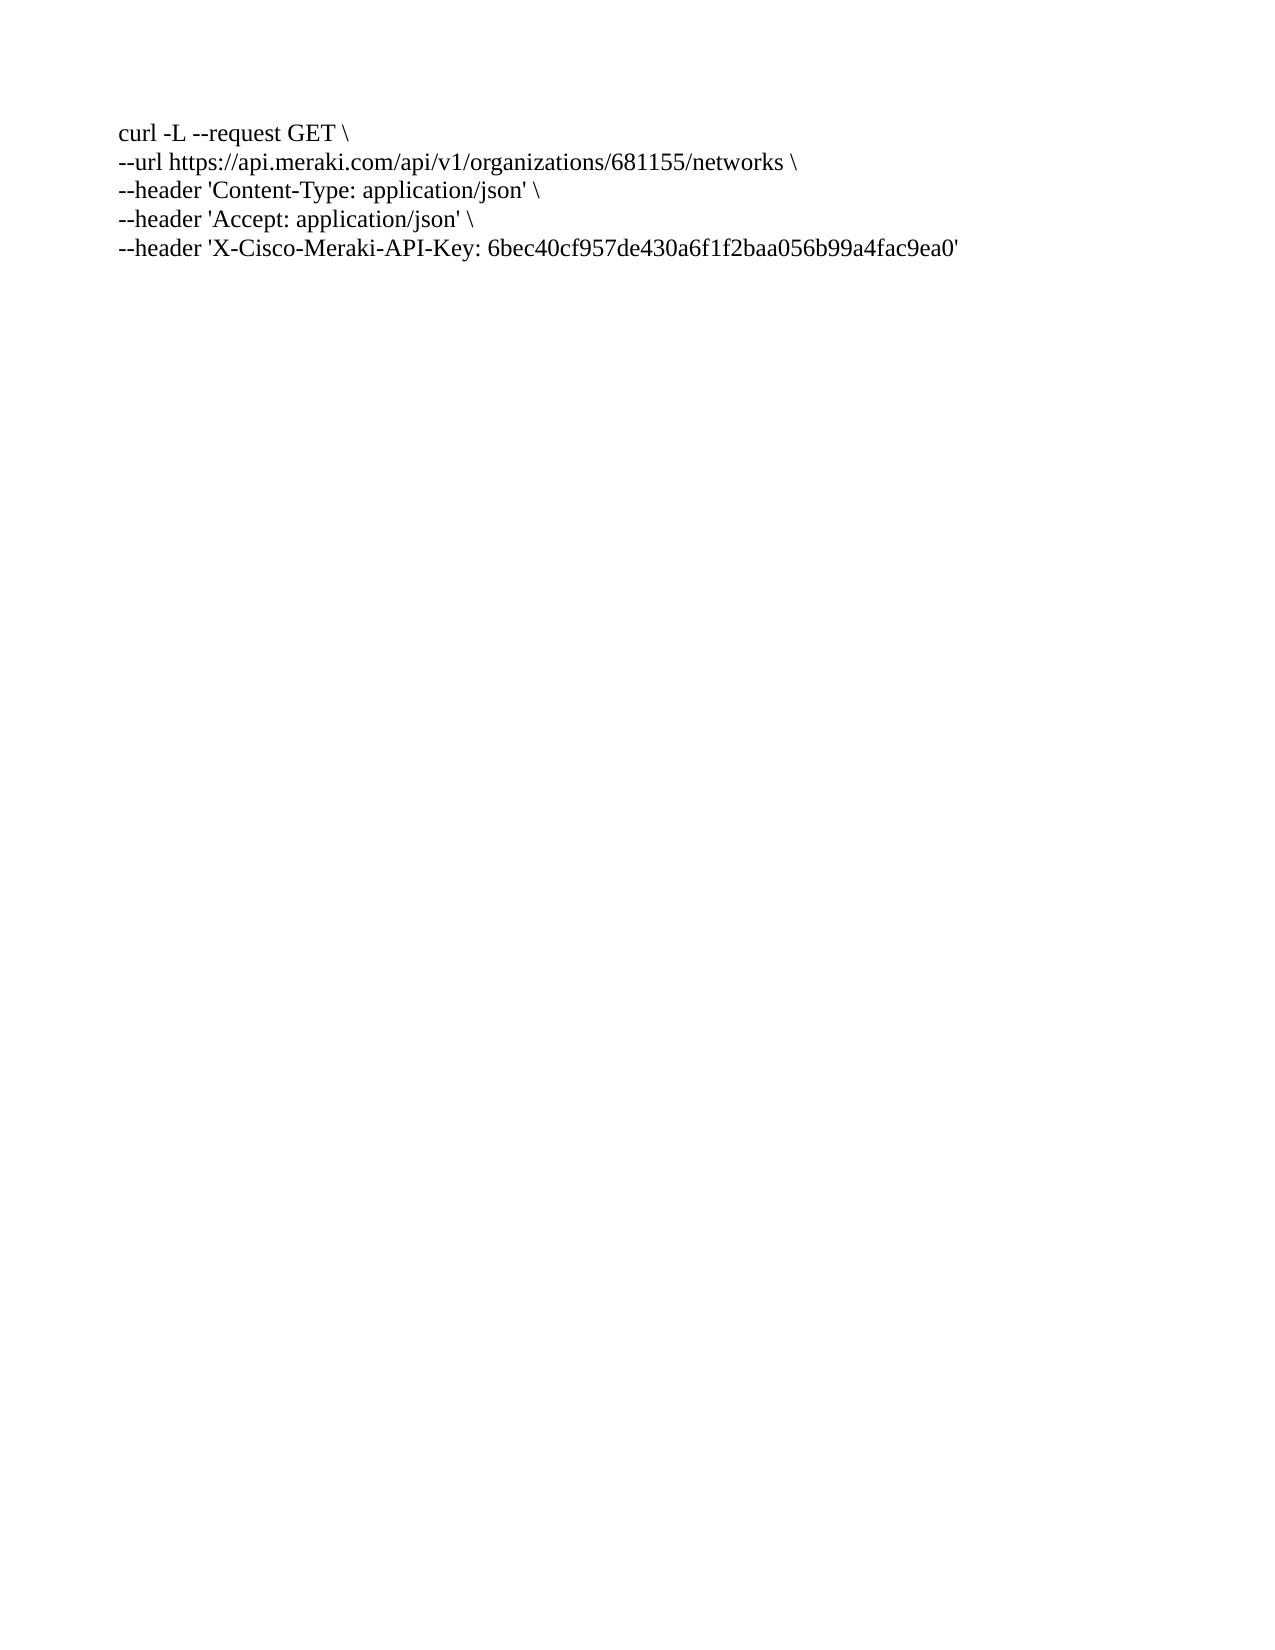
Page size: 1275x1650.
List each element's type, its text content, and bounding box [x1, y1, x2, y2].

text --header 'X-Cisco-Meraki-API-Key: 6bec40cf957de430a6f1f2baa056b99a4fac9ea0' [118, 233, 1157, 262]
text --url https://api.meraki.com/api/v1/organizations/681155/networks \ [118, 147, 1157, 176]
text curl -L --request GET \ [118, 118, 1157, 147]
text --header 'Content-Type: application/json' \ [118, 176, 1157, 204]
text --header 'Accept: application/json' \ [118, 204, 1157, 233]
